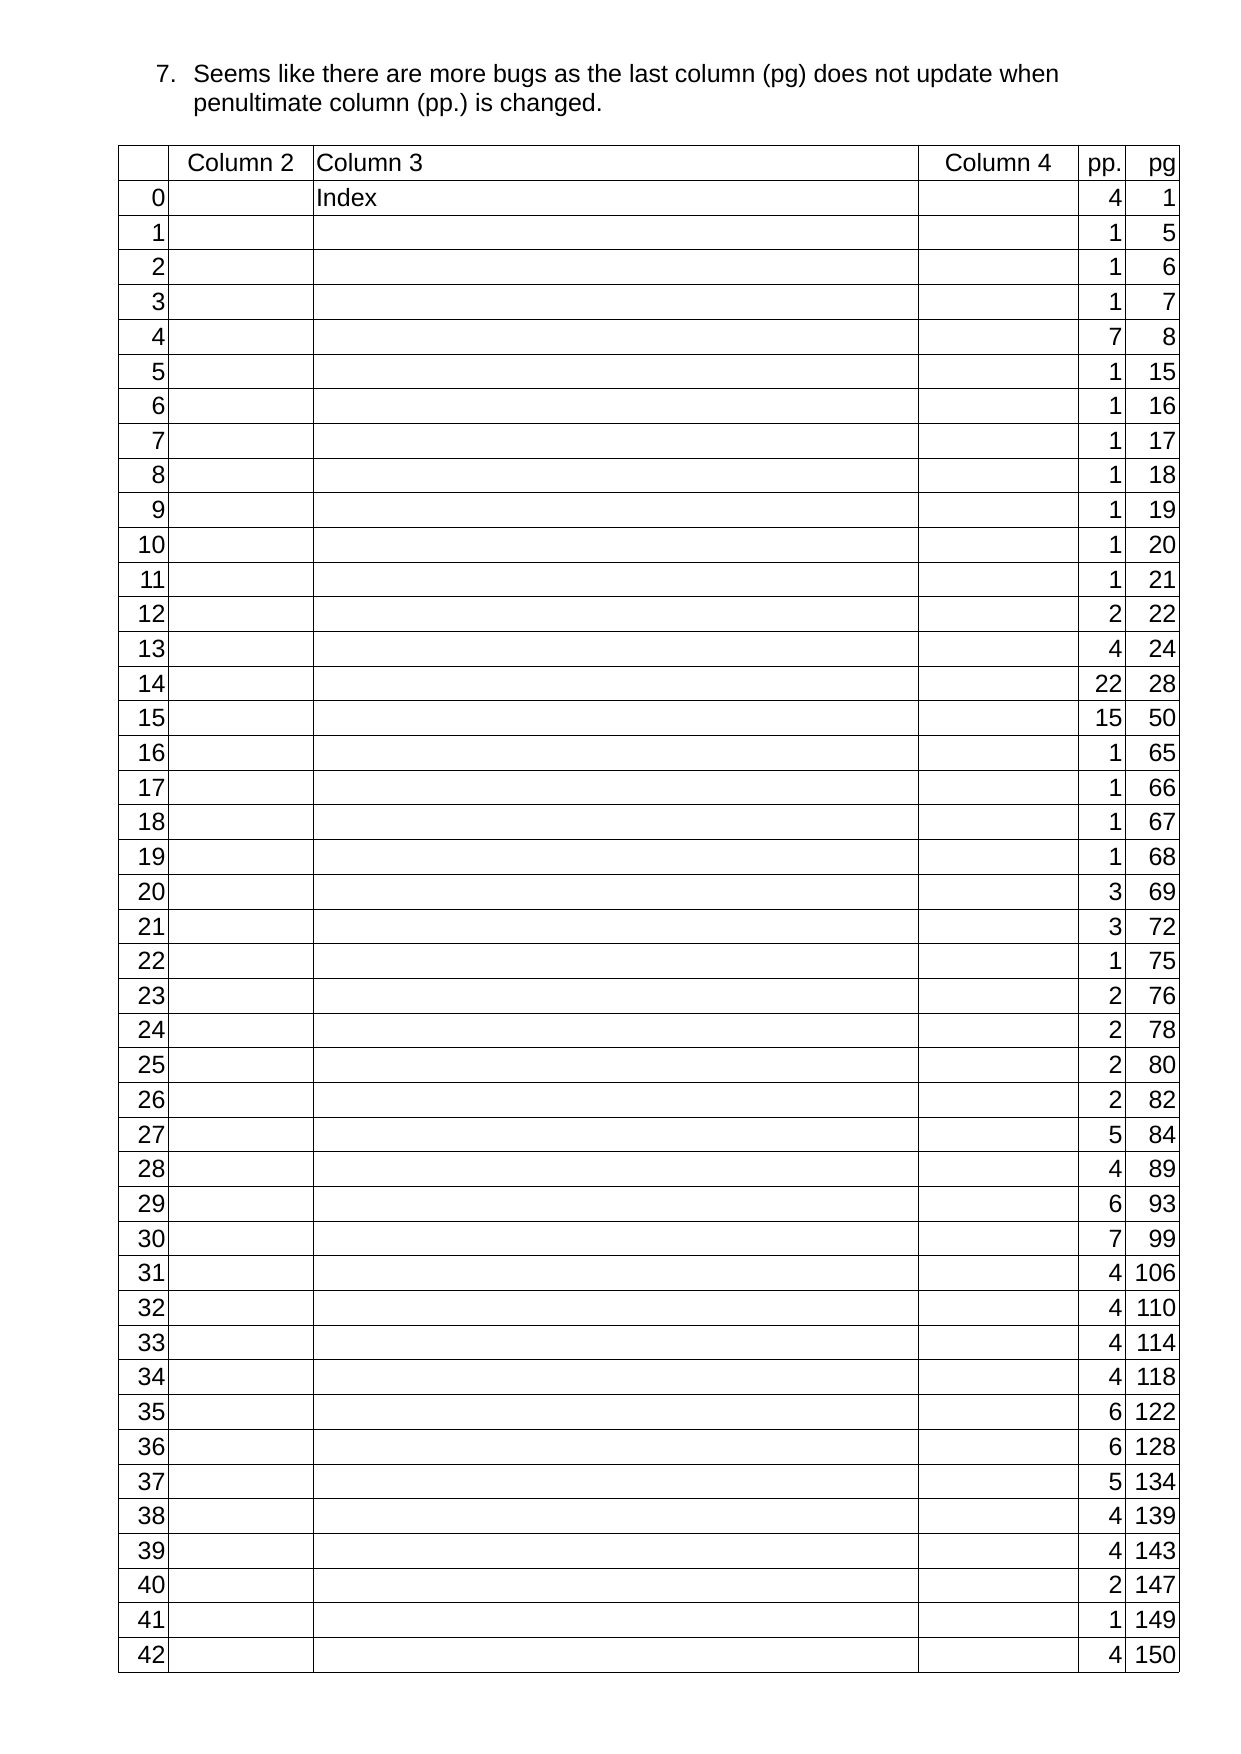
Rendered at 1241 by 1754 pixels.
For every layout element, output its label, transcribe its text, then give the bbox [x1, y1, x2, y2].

table_cell [919, 910, 1078, 943]
table_cell 7 [1126, 285, 1179, 319]
table_cell [919, 944, 1078, 978]
table_cell [314, 1430, 918, 1463]
table_cell 2 [1079, 597, 1125, 631]
table_cell [919, 1569, 1078, 1602]
table_cell [169, 667, 313, 700]
table_cell 2 [1079, 1083, 1125, 1117]
table_cell [919, 736, 1078, 770]
table_cell [919, 216, 1078, 249]
table_cell 27 [119, 1118, 168, 1151]
table_cell [169, 597, 313, 631]
table_cell [169, 459, 313, 492]
table_cell [919, 979, 1078, 1012]
table_cell 1 [1079, 285, 1125, 319]
table_cell [314, 1083, 918, 1117]
table_cell 106 [1126, 1256, 1179, 1290]
table_cell 26 [119, 1083, 168, 1117]
table_cell [169, 285, 313, 319]
table_cell [169, 528, 313, 562]
table_cell 4 [1079, 1499, 1125, 1533]
table_cell [169, 632, 313, 666]
table_cell 93 [1126, 1187, 1179, 1221]
table_cell [919, 1395, 1078, 1429]
table_cell 20 [119, 875, 168, 908]
table_cell [169, 805, 313, 839]
table_cell 7 [1079, 320, 1125, 353]
table_cell 28 [119, 1152, 168, 1186]
table_cell 2 [1079, 1048, 1125, 1082]
table_cell 30 [119, 1222, 168, 1255]
table_cell 110 [1126, 1291, 1179, 1325]
table_cell [314, 701, 918, 735]
table_cell 2 [1079, 1569, 1125, 1602]
table_cell [314, 459, 918, 492]
table_cell [169, 979, 313, 1012]
table_cell 4 [1079, 1534, 1125, 1567]
table_cell 1 [1079, 355, 1125, 388]
table_cell [169, 910, 313, 943]
table_cell [169, 424, 313, 457]
table_cell 15 [1079, 701, 1125, 735]
table_cell [919, 1256, 1078, 1290]
table_header Column 3 [314, 146, 918, 180]
table_cell [314, 1152, 918, 1186]
table_cell 4 [1079, 1638, 1125, 1672]
table_cell 35 [119, 1395, 168, 1429]
table_cell [919, 1014, 1078, 1047]
table_cell 6 [1079, 1430, 1125, 1463]
table_cell 12 [119, 597, 168, 631]
table_cell 7 [119, 424, 168, 457]
table_cell 2 [1079, 1014, 1125, 1047]
table_cell [314, 216, 918, 249]
table_cell 68 [1126, 840, 1179, 874]
table_cell 75 [1126, 944, 1179, 978]
table_cell 2 [119, 250, 168, 284]
table_cell [169, 1291, 313, 1325]
table_cell 1 [1079, 1603, 1125, 1637]
table_cell [169, 1118, 313, 1151]
table_cell [169, 1360, 313, 1394]
table_cell [314, 1569, 918, 1602]
table_cell 22 [119, 944, 168, 978]
table_cell [919, 1118, 1078, 1151]
table_cell [314, 1395, 918, 1429]
table_cell 134 [1126, 1465, 1179, 1498]
table_cell [919, 1326, 1078, 1359]
table_cell 67 [1126, 805, 1179, 839]
table_cell [169, 320, 313, 353]
table_cell [314, 1291, 918, 1325]
table_cell 99 [1126, 1222, 1179, 1255]
table_cell [314, 1499, 918, 1533]
table_cell 4 [1079, 181, 1125, 215]
table_cell 76 [1126, 979, 1179, 1012]
table_cell [169, 355, 313, 388]
table_cell 22 [1126, 597, 1179, 631]
table_cell 5 [119, 355, 168, 388]
table_cell [169, 1430, 313, 1463]
table_cell 20 [1126, 528, 1179, 562]
table_cell [919, 667, 1078, 700]
table_cell [919, 1360, 1078, 1394]
table_cell 8 [119, 459, 168, 492]
table_cell 122 [1126, 1395, 1179, 1429]
table_cell [314, 1048, 918, 1082]
table_cell 5 [1126, 216, 1179, 249]
table_cell 41 [119, 1603, 168, 1637]
table_cell 4 [119, 320, 168, 353]
table_cell [169, 1638, 313, 1672]
table_cell [314, 632, 918, 666]
table_cell 15 [1126, 355, 1179, 388]
table_cell 0 [119, 181, 168, 215]
table_cell [314, 1603, 918, 1637]
table_cell 5 [1079, 1465, 1125, 1498]
table_cell [169, 389, 313, 423]
table_cell [314, 667, 918, 700]
table_cell [169, 1534, 313, 1567]
table_cell [314, 1222, 918, 1255]
table_cell 28 [1126, 667, 1179, 700]
table_cell [919, 1499, 1078, 1533]
table_cell 82 [1126, 1083, 1179, 1117]
table_cell [314, 736, 918, 770]
table_cell 21 [1126, 563, 1179, 596]
table_cell 17 [119, 771, 168, 804]
table_cell [314, 424, 918, 457]
table_cell [314, 1326, 918, 1359]
table_cell [169, 1222, 313, 1255]
table_cell [169, 1395, 313, 1429]
table_cell 1 [1079, 250, 1125, 284]
table_cell 18 [119, 805, 168, 839]
table_cell [919, 1291, 1078, 1325]
list Seems like there are more bugs as the last column (pg) does not update when penultimate column (pp.) is changed. [156, 59, 1181, 117]
table_cell 33 [119, 1326, 168, 1359]
table_cell [314, 1534, 918, 1567]
table_cell [919, 1430, 1078, 1463]
table_cell [314, 1187, 918, 1221]
table_cell [919, 459, 1078, 492]
table_cell 24 [1126, 632, 1179, 666]
table_cell 19 [1126, 493, 1179, 527]
table_cell [169, 875, 313, 908]
table_cell 10 [119, 528, 168, 562]
table_cell 4 [1079, 1360, 1125, 1394]
table_cell 4 [1079, 1152, 1125, 1186]
table_cell 114 [1126, 1326, 1179, 1359]
table_cell 1 [1079, 389, 1125, 423]
table_cell 32 [119, 1291, 168, 1325]
table_cell 1 [1079, 459, 1125, 492]
table_cell [919, 355, 1078, 388]
table_cell 149 [1126, 1603, 1179, 1637]
table_cell 16 [119, 736, 168, 770]
table_cell 6 [119, 389, 168, 423]
table_cell [314, 979, 918, 1012]
table_cell 23 [119, 979, 168, 1012]
table_cell 128 [1126, 1430, 1179, 1463]
table_cell 31 [119, 1256, 168, 1290]
table_cell [919, 597, 1078, 631]
table_cell [919, 840, 1078, 874]
table_cell [919, 1222, 1078, 1255]
table_cell 8 [1126, 320, 1179, 353]
table_cell [314, 250, 918, 284]
table_cell 3 [119, 285, 168, 319]
table_cell [919, 701, 1078, 735]
table_cell [919, 1048, 1078, 1082]
table_cell 147 [1126, 1569, 1179, 1602]
table_cell 18 [1126, 459, 1179, 492]
table_cell [169, 1465, 313, 1498]
table_cell 1 [1079, 805, 1125, 839]
table_cell [919, 1465, 1078, 1498]
table_cell [314, 840, 918, 874]
table_cell 1 [1079, 528, 1125, 562]
table_cell [314, 805, 918, 839]
table_cell [169, 493, 313, 527]
table_cell 4 [1079, 1256, 1125, 1290]
table_cell [314, 1360, 918, 1394]
table_cell [919, 181, 1078, 215]
table_cell 72 [1126, 910, 1179, 943]
table_cell [314, 1638, 918, 1672]
table_cell 25 [119, 1048, 168, 1082]
table_cell 1 [1079, 944, 1125, 978]
table_cell 150 [1126, 1638, 1179, 1672]
table_header [119, 146, 168, 180]
table_cell [314, 910, 918, 943]
table_cell 38 [119, 1499, 168, 1533]
table_cell [169, 1083, 313, 1117]
table_cell [919, 563, 1078, 596]
table_cell [314, 355, 918, 388]
table_cell [919, 528, 1078, 562]
table_cell 16 [1126, 389, 1179, 423]
table_cell [919, 1083, 1078, 1117]
table_cell [314, 597, 918, 631]
table_cell [169, 1603, 313, 1637]
table_cell 29 [119, 1187, 168, 1221]
table_cell [919, 493, 1078, 527]
table_cell [314, 563, 918, 596]
table_cell [169, 563, 313, 596]
table_header Column 2 [169, 146, 313, 180]
table_cell 1 [1079, 840, 1125, 874]
table_cell [314, 493, 918, 527]
table_cell 4 [1079, 1291, 1125, 1325]
table_cell [169, 1152, 313, 1186]
table_cell 42 [119, 1638, 168, 1672]
table_cell [169, 1256, 313, 1290]
table_cell 1 [1079, 493, 1125, 527]
table_cell 1 [1079, 216, 1125, 249]
table_header Column 4 [919, 146, 1078, 180]
table_cell 39 [119, 1534, 168, 1567]
table_cell 34 [119, 1360, 168, 1394]
table_cell 9 [119, 493, 168, 527]
table_cell [169, 250, 313, 284]
table_cell [314, 1118, 918, 1151]
table_cell 6 [1126, 250, 1179, 284]
table_cell 1 [1079, 771, 1125, 804]
table_cell 4 [1079, 1326, 1125, 1359]
table_cell 1 [1126, 181, 1179, 215]
table_cell 7 [1079, 1222, 1125, 1255]
table_cell [169, 1326, 313, 1359]
table_cell [314, 389, 918, 423]
table_cell [919, 632, 1078, 666]
table_cell 6 [1079, 1187, 1125, 1221]
table_cell 17 [1126, 424, 1179, 457]
table_cell 1 [1079, 736, 1125, 770]
table_cell [919, 1187, 1078, 1221]
table_cell [314, 1014, 918, 1047]
table_cell [169, 1499, 313, 1533]
table_cell 37 [119, 1465, 168, 1498]
table_cell 1 [1079, 424, 1125, 457]
table_cell 69 [1126, 875, 1179, 908]
table_cell [919, 250, 1078, 284]
table_cell 6 [1079, 1395, 1125, 1429]
table_cell 11 [119, 563, 168, 596]
table_cell [919, 1534, 1078, 1567]
table_header pg [1126, 146, 1179, 180]
table_cell 89 [1126, 1152, 1179, 1186]
table_cell 78 [1126, 1014, 1179, 1047]
table_cell [169, 944, 313, 978]
table_cell 24 [119, 1014, 168, 1047]
table_cell [314, 285, 918, 319]
table_cell [919, 1603, 1078, 1637]
table_cell 66 [1126, 771, 1179, 804]
table_cell [314, 320, 918, 353]
table_cell 118 [1126, 1360, 1179, 1394]
table_cell [314, 771, 918, 804]
table_cell [919, 805, 1078, 839]
table_cell 14 [119, 667, 168, 700]
table_cell [314, 1465, 918, 1498]
table_cell 4 [1079, 632, 1125, 666]
table_cell [169, 1187, 313, 1221]
table_cell 2 [1079, 979, 1125, 1012]
table_cell 19 [119, 840, 168, 874]
table_cell 40 [119, 1569, 168, 1602]
table_cell [314, 528, 918, 562]
table_cell [919, 320, 1078, 353]
table_cell 36 [119, 1430, 168, 1463]
table_cell [919, 875, 1078, 908]
table_cell 50 [1126, 701, 1179, 735]
table_cell 1 [1079, 563, 1125, 596]
table_cell 139 [1126, 1499, 1179, 1533]
table_cell 21 [119, 910, 168, 943]
table_cell [919, 285, 1078, 319]
table_cell [919, 771, 1078, 804]
table_cell [169, 736, 313, 770]
table_cell [919, 1152, 1078, 1186]
table_cell Index [314, 181, 918, 215]
table_cell 84 [1126, 1118, 1179, 1151]
table_cell 1 [119, 216, 168, 249]
table_cell [314, 944, 918, 978]
table_cell 22 [1079, 667, 1125, 700]
table_cell [169, 701, 313, 735]
table_cell 5 [1079, 1118, 1125, 1151]
table_cell [169, 216, 313, 249]
table_cell [169, 1048, 313, 1082]
table_cell 143 [1126, 1534, 1179, 1567]
table_cell [169, 1569, 313, 1602]
table_cell [919, 389, 1078, 423]
table_cell [169, 771, 313, 804]
table_cell [314, 1256, 918, 1290]
table_cell 65 [1126, 736, 1179, 770]
table_cell 3 [1079, 910, 1125, 943]
table_cell [919, 424, 1078, 457]
table_cell [169, 1014, 313, 1047]
table_cell 15 [119, 701, 168, 735]
table_cell [169, 181, 313, 215]
table_cell [314, 875, 918, 908]
table_cell 13 [119, 632, 168, 666]
table_header pp. [1079, 146, 1125, 180]
table_cell [169, 840, 313, 874]
table_cell 80 [1126, 1048, 1179, 1082]
table_cell 3 [1079, 875, 1125, 908]
table_cell [919, 1638, 1078, 1672]
